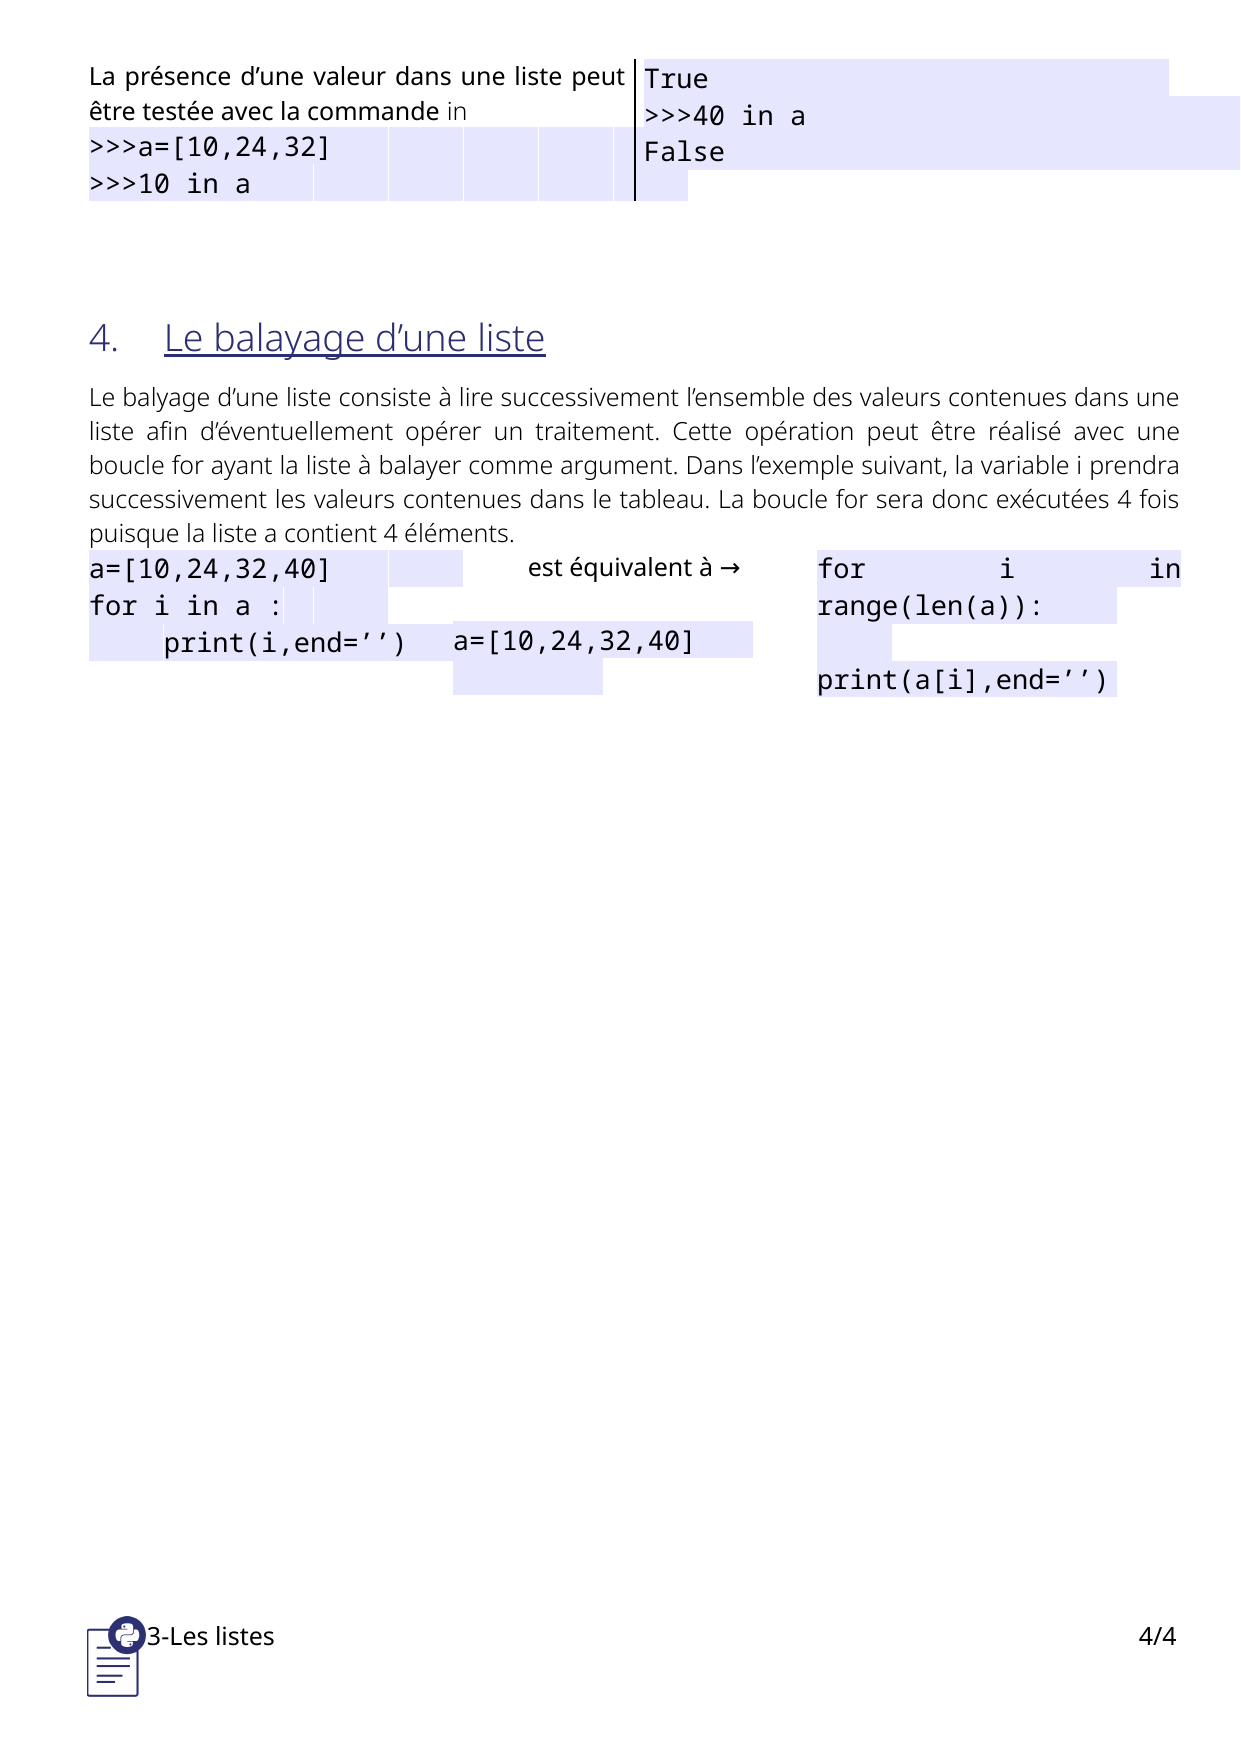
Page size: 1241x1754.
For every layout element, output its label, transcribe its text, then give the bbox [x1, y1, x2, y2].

text La présence d’une valeur dans une liste peut être testée avec la commande in [88, 59, 626, 127]
picture [87, 1616, 146, 1697]
subtitle Le balayage d’une liste [88, 311, 1181, 362]
text for i in range(len(a)): [1117, 587, 1181, 624]
text est équivalent à → [463, 550, 817, 584]
text for i in a : [388, 587, 453, 624]
text a=[10,24,32,40] [603, 621, 817, 695]
text True [1169, 59, 1181, 96]
text print(a[i],end=’’) [892, 624, 1181, 697]
text Le balyage d’une liste consiste à lire successivement l’ensemble des valeurs contenues dans une liste afin d’éventuellement opérer un traitement. Cette opération peut être réalisé avec une boucle for ayant la liste à balayer comme argument. Dans l’exemple suivant, la variable i prendra successivement les valeurs contenues dans le tableau. La boucle for sera donc exécutées 4 fois puisque la liste a contient 4 éléments. [88, 380, 1181, 550]
